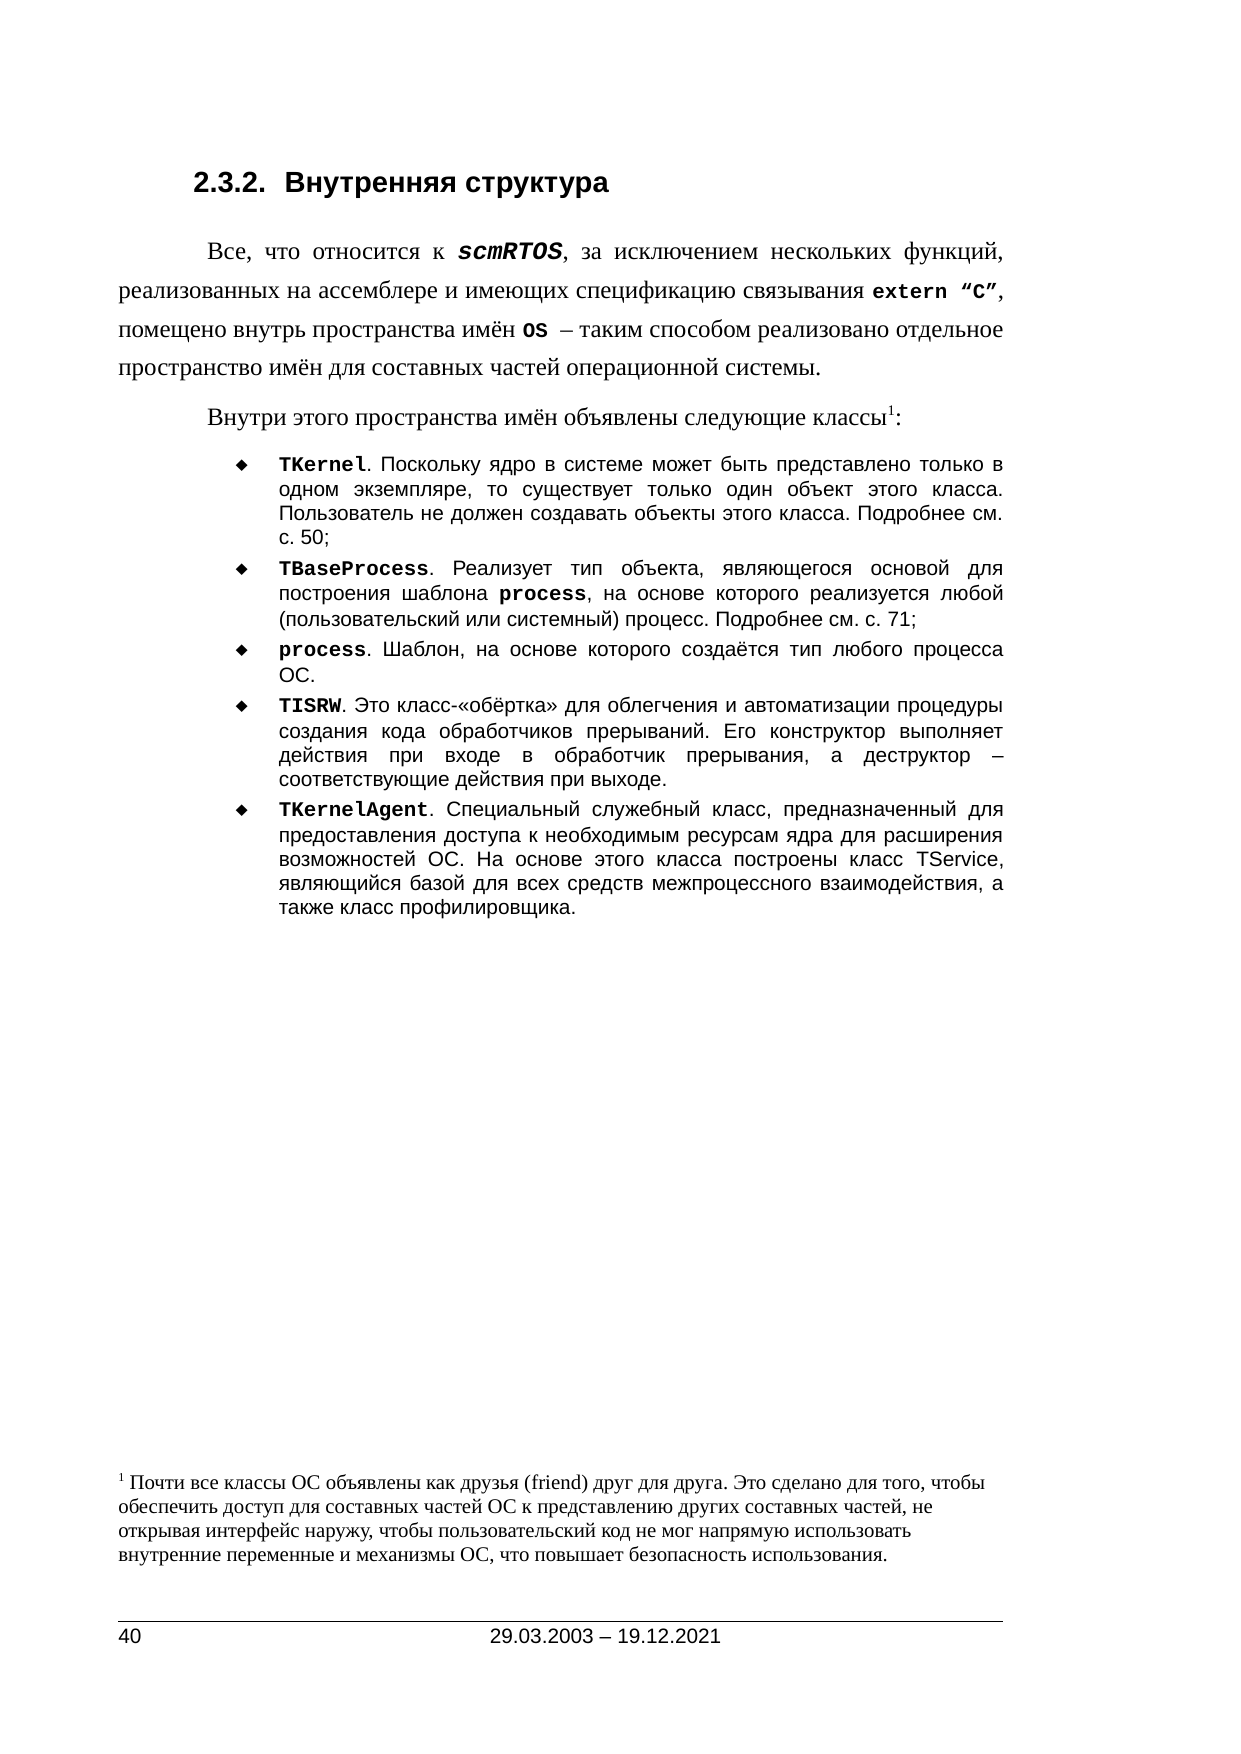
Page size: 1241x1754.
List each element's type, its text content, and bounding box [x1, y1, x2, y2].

list TKernelAgent. Специальный служебный класс, предназначенный для предоставления доступа к необходимым ресурсам ядра для расширения возможностей ОС. На основе этого класса построены класс TService, являющийся базой для всех средств межпроцессного взаимодействия, а также класс профилировщика. [236, 797, 1004, 919]
list process. Шаблон, на основе которого создаётся тип любого процесса ОС. [236, 637, 1004, 687]
list TISRW. Это класс-«обёртка» для облегчения и автоматизации процедуры создания кода обработчиков прерываний. Его конструктор выполняет действия при входе в обработчик прерывания, а деструктор – соответствующие действия при выходе. [236, 693, 1004, 791]
list TBaseProcess. Реализует тип объекта, являющегося основой для построения шаблона process, на основе которого реализуется любой (пользовательский или системный) процесс. Подробнее см. с. 70; [236, 555, 1004, 631]
subtitle Внутренняя структура [193, 165, 886, 199]
text Все, что относится к scmRTOS, за исключением нескольких функций, реализованных на ассемблере и имеющих спецификацию связывания extern “C”, помещено внутрь пространства имён OS – таким способом реализовано отдельное пространство имён для составных частей операционной системы. [118, 236, 1004, 381]
list TKernel. Поскольку ядро в системе может быть представлено только в одном экземпляре, то существует только один объект этого класса. Пользователь не должен создавать объекты этого класса. Подробнее см. с. 49; [236, 451, 1004, 549]
text Внутри этого пространства имён объявлены следующие классы: [118, 402, 1004, 430]
text Почти все классы ОС объявлены как друзья (friend) друг для друга. Это сделано для того, чтобы обеспечить доступ для составных частей ОС к представлению других составных частей, не открывая интерфейс наружу, чтобы пользовательский код не мог напрямую использовать внутренние переменные и механизмы ОС, что повышает безопасность использования. [118, 1470, 1004, 1566]
